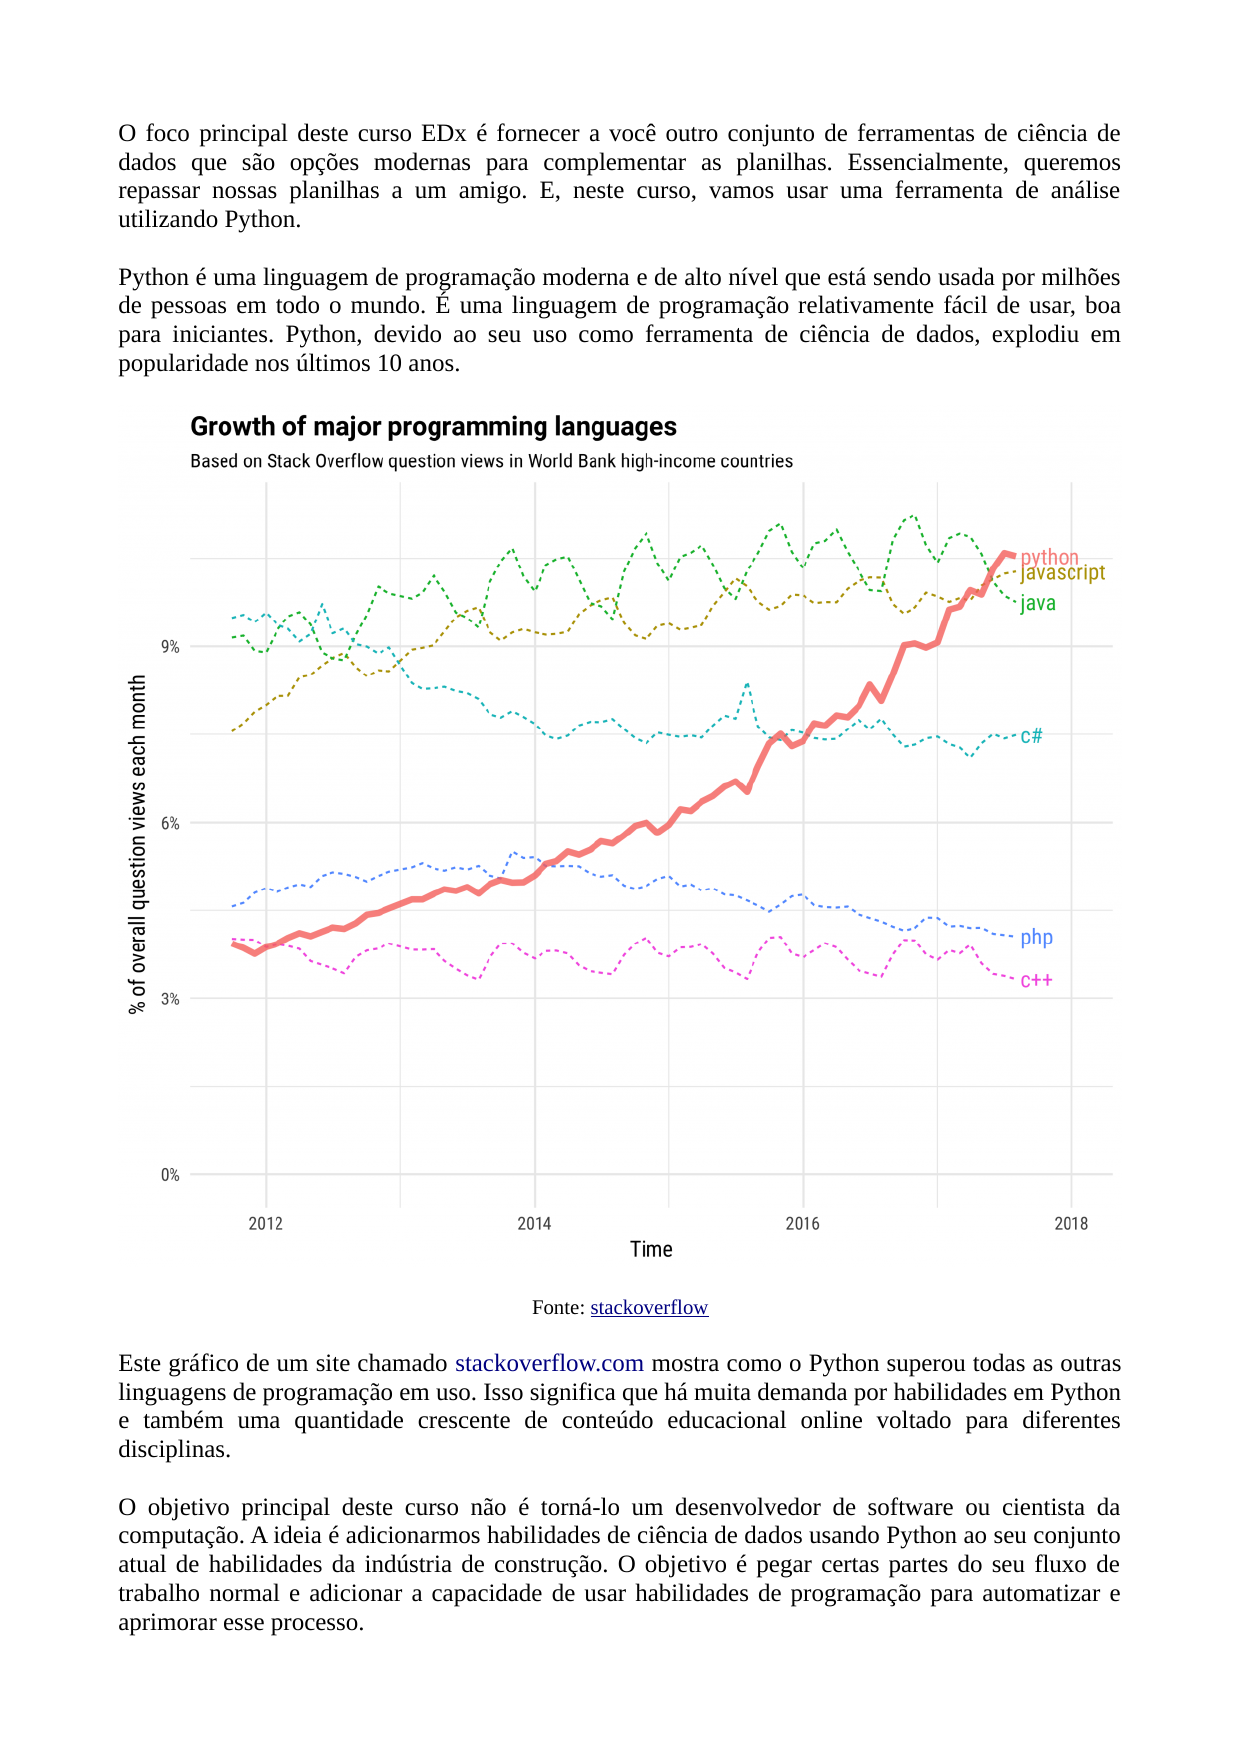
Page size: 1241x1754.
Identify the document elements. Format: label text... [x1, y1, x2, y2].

text Este gráfico de um site chamado stackoverflow.com mostra como o Python superou todas as outras linguagens de programação em uso. Isso significa que há muita demanda por habilidades em Python e também uma quantidade crescente de conteúdo educacional online voltado para diferentes disciplinas. [118, 1348, 1122, 1463]
text O objetivo principal deste curso não é torná-lo um desenvolvedor de software ou cientista da computação. A ideia é adicionarmos habilidades de ciência de dados usando Python ao seu conjunto atual de habilidades da indústria de construção. O objetivo é pegar certas partes do seu fluxo de trabalho normal e adicionar a capacidade de usar habilidades de programação para automatizar e aprimorar esse processo. [118, 1492, 1122, 1635]
text O foco principal deste curso EDx é fornecer a você outro conjunto de ferramentas de ciência de dados que são opções modernas para complementar as planilhas. Essencialmente, queremos repassar nossas planilhas a um amigo. E, neste curso, vamos usar uma ferramenta de análise utilizando Python. [118, 118, 1122, 233]
picture [118, 405, 1123, 1267]
text Python é uma linguagem de programação moderna e de alto nível que está sendo usada por milhões de pessoas em todo o mundo. É uma linguagem de programação relativamente fácil de usar, boa para iniciantes. Python, devido ao seu uso como ferramenta de ciência de dados, explodiu em popularidade nos últimos 10 anos. [118, 262, 1122, 377]
text Fonte: stackoverflow [118, 1295, 1122, 1319]
